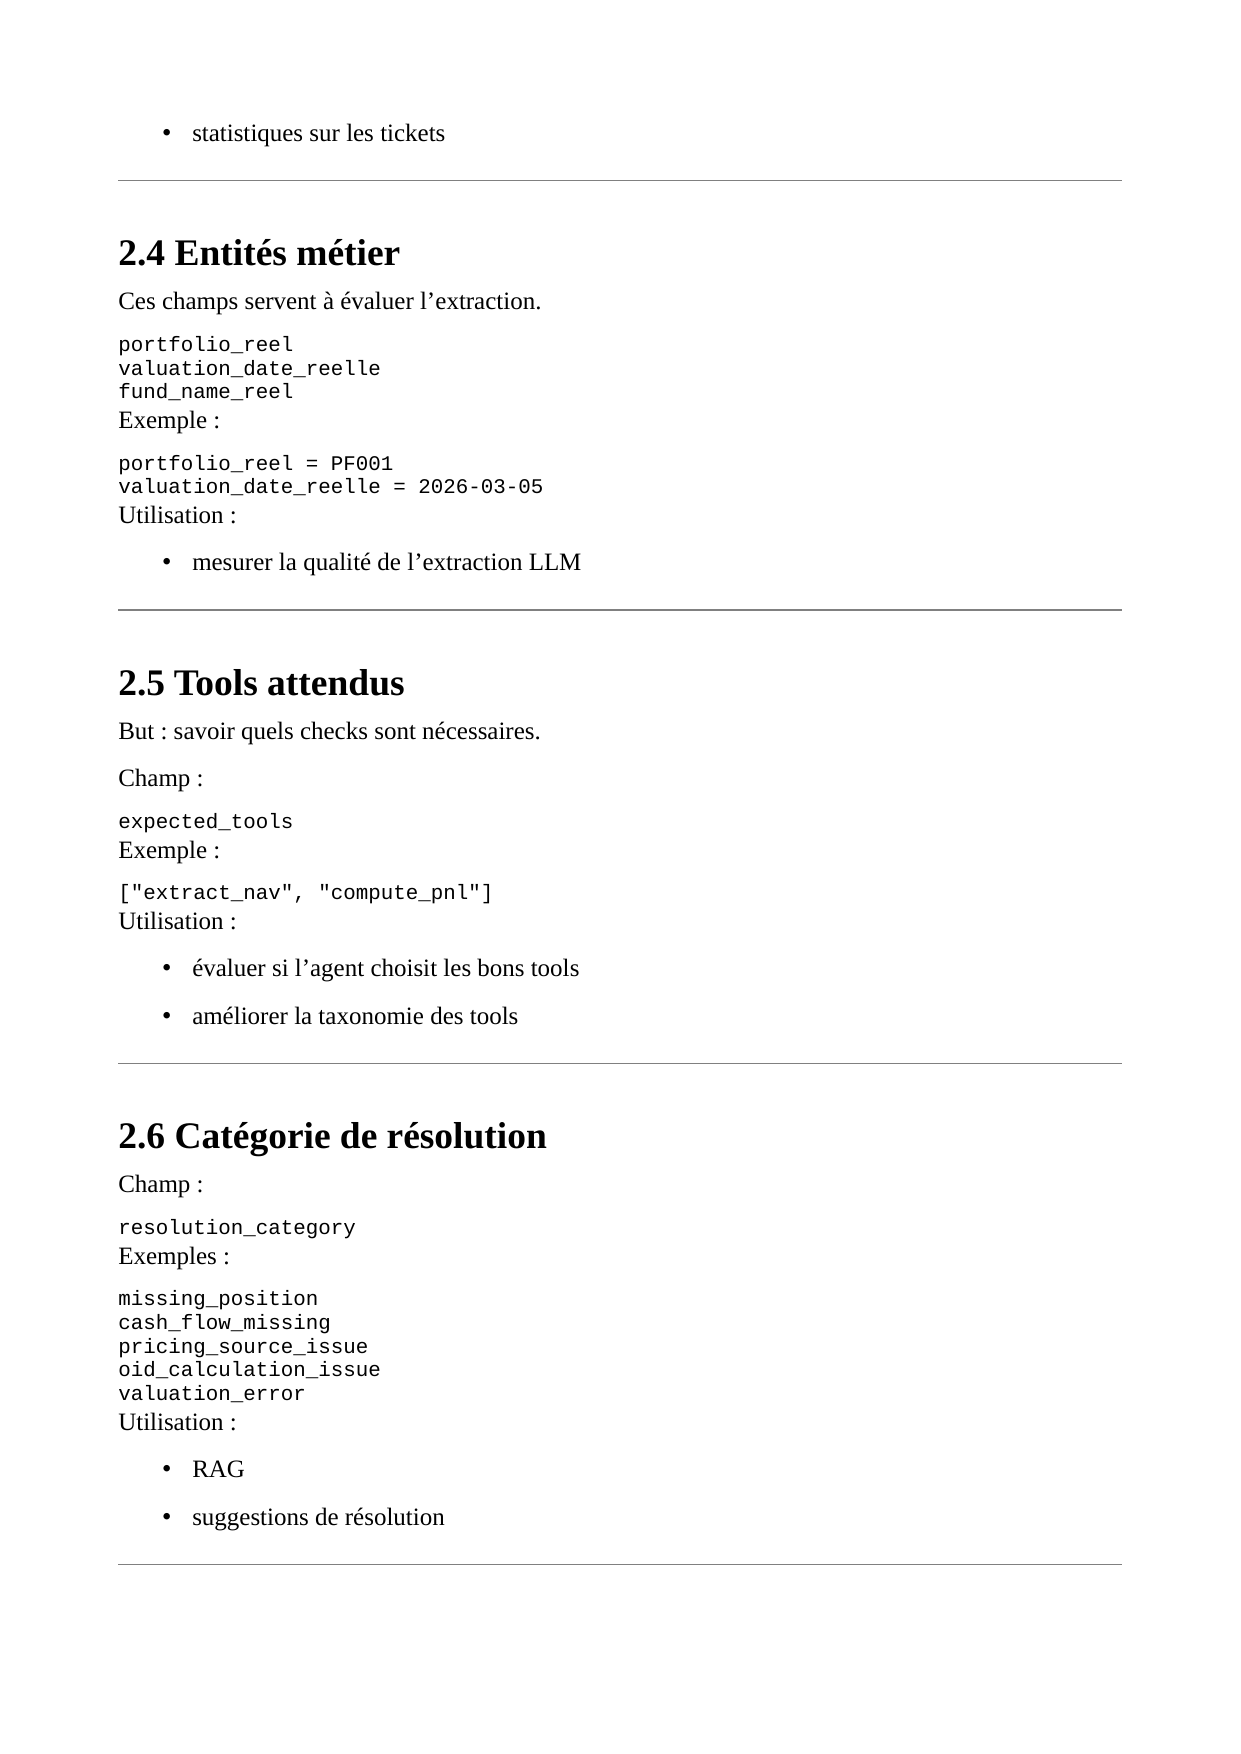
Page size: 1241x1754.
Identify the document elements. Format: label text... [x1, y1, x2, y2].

text oid_calculation_issue [118, 1359, 1122, 1383]
text Utilisation : [118, 500, 1122, 529]
text Exemples : [118, 1241, 1122, 1269]
list RAG [162, 1454, 1122, 1483]
text expected_tools [118, 811, 1122, 835]
text portfolio_reel [118, 334, 1122, 358]
text ["extract_nav", "compute_pnl"] [118, 882, 1122, 906]
subtitle 2.6 Catégorie de résolution [118, 1114, 1122, 1157]
text pricing_source_issue [118, 1336, 1122, 1359]
list évaluer si l’agent choisit les bons tools [162, 953, 1122, 982]
text resolution_category [118, 1217, 1122, 1241]
text Ces champs servent à évaluer l’extraction. [118, 286, 1122, 315]
text Champ : [118, 1169, 1122, 1198]
text valuation_error [118, 1383, 1122, 1407]
text fund_name_reel [118, 381, 1122, 405]
subtitle 2.5 Tools attendus [118, 660, 1122, 703]
list améliorer la taxonomie des tools [162, 1001, 1122, 1030]
text Champ : [118, 763, 1122, 792]
list statistiques sur les tickets [162, 118, 1122, 147]
text portfolio_reel = PF001 [118, 453, 1122, 476]
list suggestions de résolution [162, 1502, 1122, 1531]
text missing_position [118, 1288, 1122, 1312]
subtitle 2.4 Entités métier [118, 231, 1122, 274]
text valuation_date_reelle [118, 358, 1122, 381]
text Exemple : [118, 405, 1122, 434]
list mesurer la qualité de l’extraction LLM [162, 547, 1122, 576]
text But : savoir quels checks sont nécessaires. [118, 716, 1122, 744]
text valuation_date_reelle = 2026-03-05 [118, 476, 1122, 500]
text Utilisation : [118, 906, 1122, 935]
text Utilisation : [118, 1407, 1122, 1435]
text cash_flow_missing [118, 1312, 1122, 1336]
text Exemple : [118, 835, 1122, 863]
